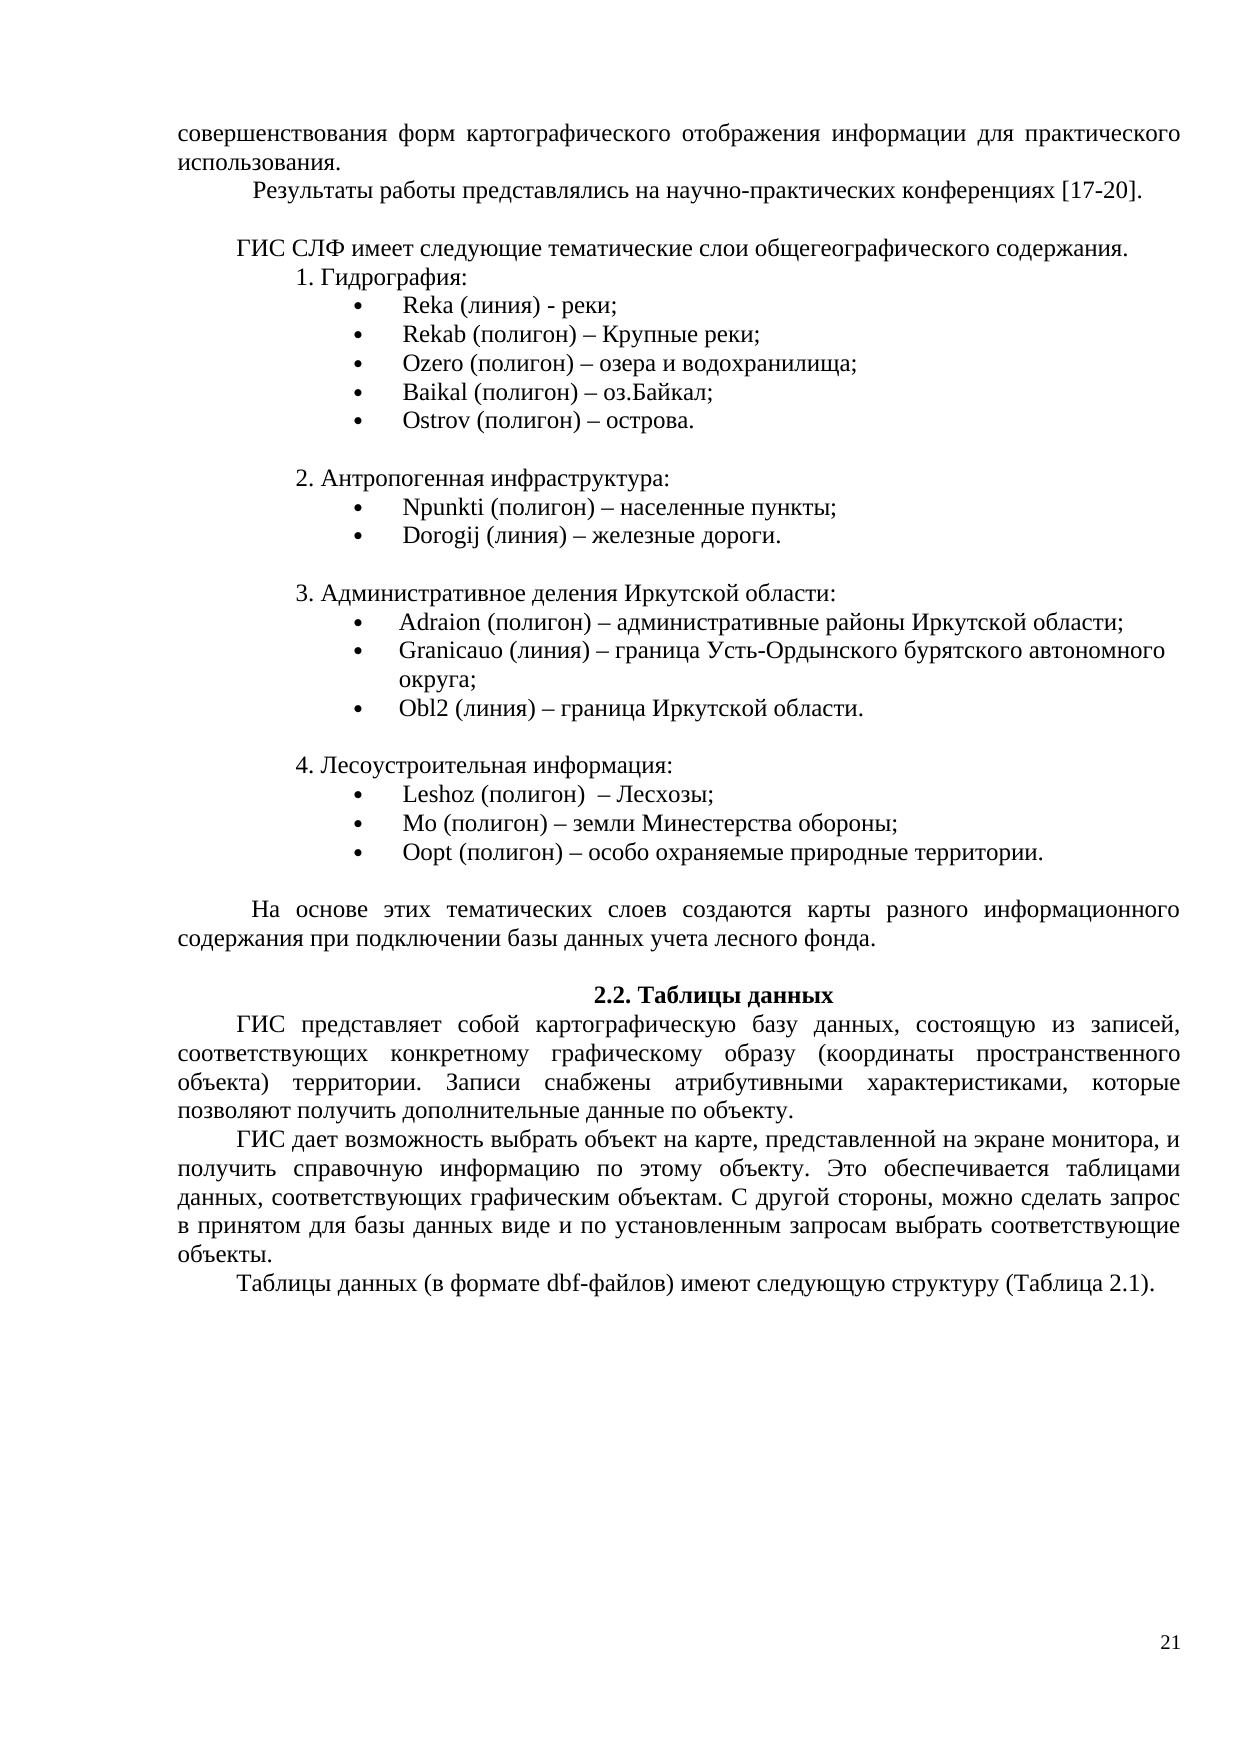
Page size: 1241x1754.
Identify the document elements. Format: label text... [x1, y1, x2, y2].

list Dorogij (линия) – железные дороги. [236, 521, 1181, 549]
text 1. Гидрография: [236, 262, 1181, 291]
list Ozero (полигон) – озера и водохранилища; [236, 348, 1181, 377]
text 2. Антропогенная инфраструктура: [236, 463, 1181, 492]
text ГИС СЛФ имеет следующие тематические слои общегеографического содержания. [177, 233, 1181, 262]
list Rekab (полигон) – Крупные реки; [236, 319, 1181, 348]
text 3. Административное деления Иркутской области: [236, 578, 1181, 607]
text 2.2. Таблицы данных [177, 981, 1181, 1009]
list Mo (полигон) – земли Минестерства обороны; [236, 808, 1181, 837]
list Leshoz (полигон) – Лесхозы; [236, 779, 1181, 808]
list Baikal (полигон) – оз.Байкал; [236, 377, 1181, 406]
list Obl2 (линия) – граница Иркутской области. [354, 693, 1181, 722]
list Granicauo (линия) – граница Усть-Ордынского бурятского автономного округа; [354, 636, 1181, 693]
list Adraion (полигон) – административные районы Иркутской области; [354, 607, 1181, 636]
text совершенствования форм картографического отображения информации для практического использования. [177, 118, 1181, 176]
text 4. Лесоустроительная информация: [236, 751, 1181, 779]
text Таблицы данных (в формате dbf-файлов) имеют следующую структуру (Таблица 2.1). [177, 1268, 1181, 1297]
list Oopt (полигон) – особо охраняемые природные территории. [236, 837, 1181, 866]
text На основе этих тематических слоев создаются карты разного информационного содержания при подключении базы данных учета лесного фонда. [177, 894, 1181, 952]
list Reka (линия) - реки; [236, 291, 1181, 319]
text ГИС дает возможность выбрать объект на карте, представленной на экране монитора, и получить справочную информацию по этому объекту. Это обеспечивается таблицами данных, соответствующих графическим объектам. С другой стороны, можно сделать запрос в принятом для базы данных виде и по установленным запросам выбрать соответствующие объекты. [177, 1124, 1181, 1268]
list Ostrov (полигон) – острова. [236, 406, 1181, 434]
list Npunkti (полигон) – населенные пункты; [236, 492, 1181, 521]
text ГИС представляет собой картографическую базу данных, состоящую из записей, соответствующих конкретному графическому образу (координаты пространственного объекта) территории. Записи снабжены атрибутивными характеристиками, которые позволяют получить дополнительные данные по объекту. [177, 1009, 1181, 1124]
text Результаты работы представлялись на научно-практических конференциях [17-20]. [177, 176, 1181, 204]
